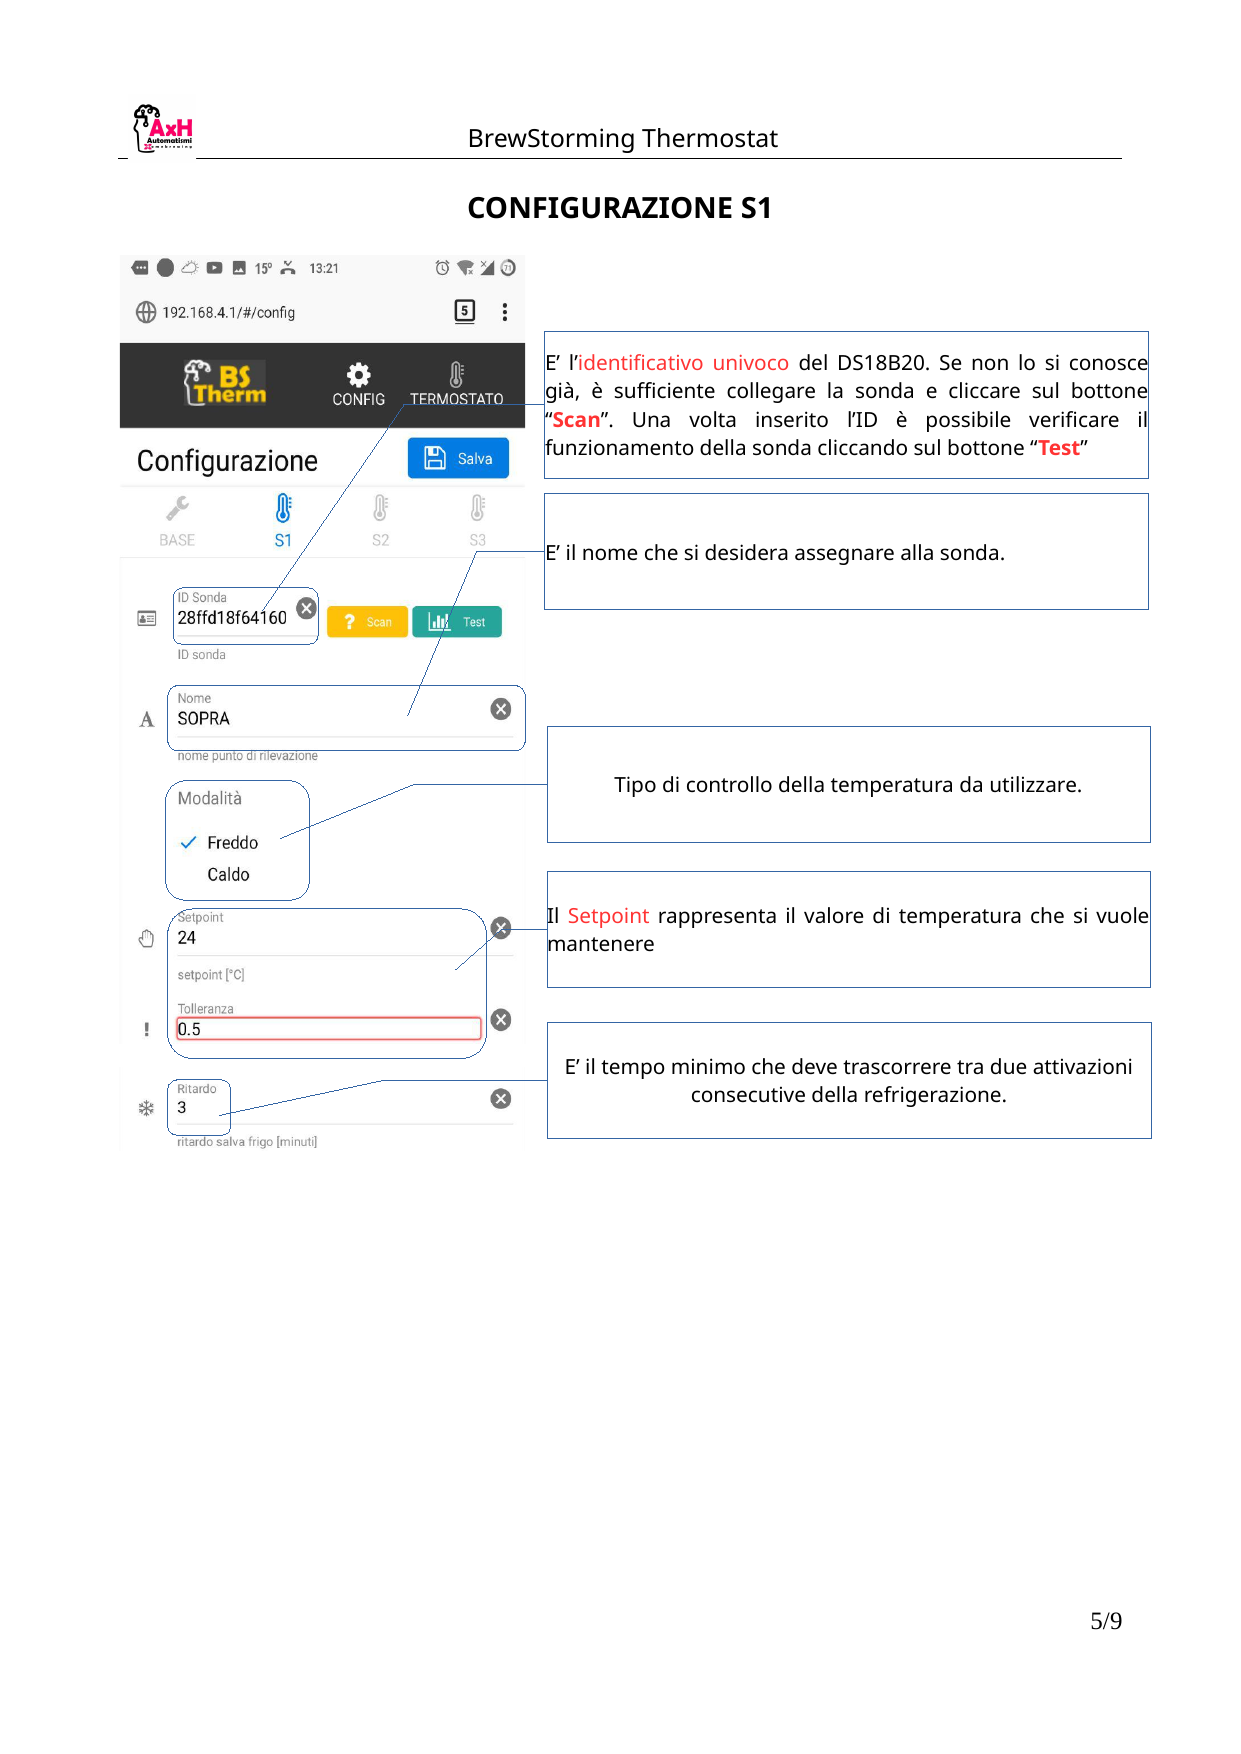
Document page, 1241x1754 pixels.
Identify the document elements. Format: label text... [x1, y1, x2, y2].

picture [127, 94, 197, 163]
text CONFIGURAZIONE S1 [118, 188, 1122, 227]
picture [119, 255, 526, 1044]
picture [119, 1067, 525, 1151]
